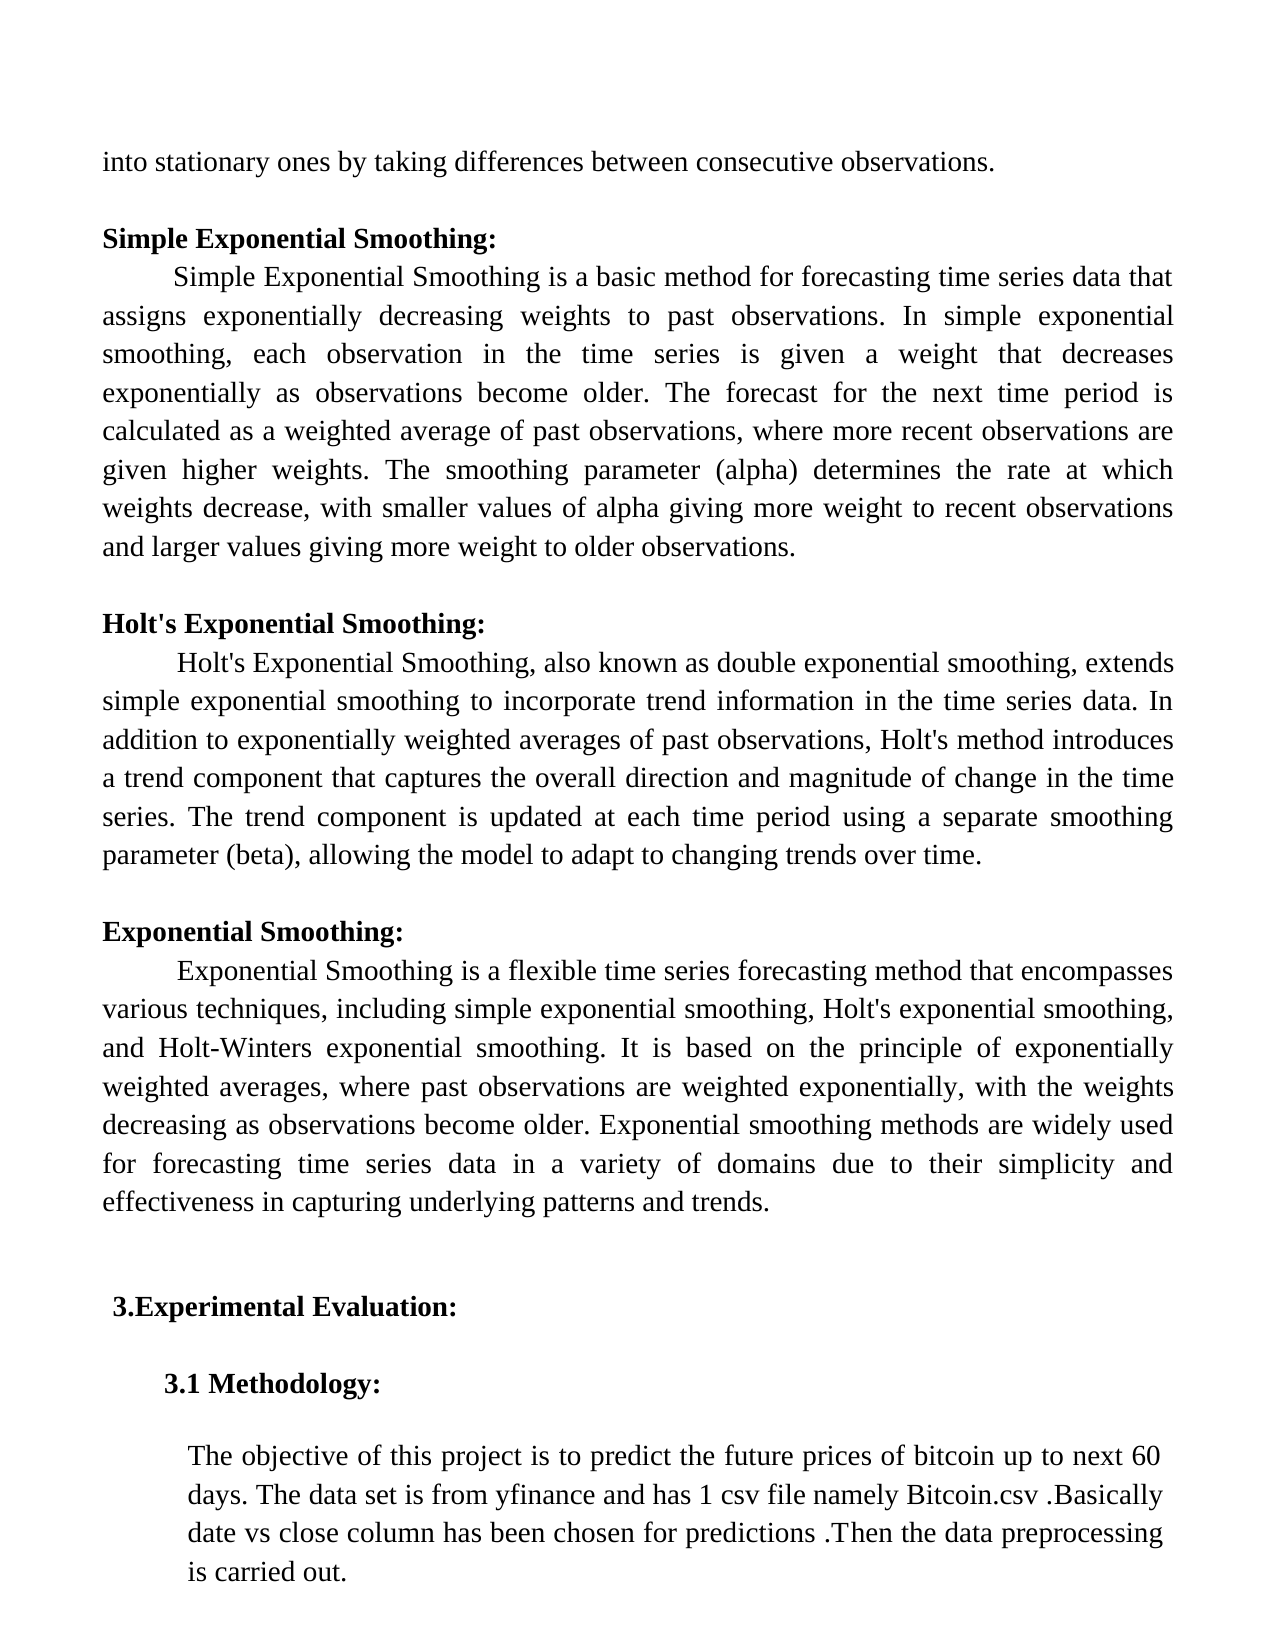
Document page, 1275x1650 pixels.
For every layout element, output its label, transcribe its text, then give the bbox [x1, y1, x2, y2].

text Holt's Exponential Smoothing: [102, 606, 1175, 640]
text Simple Exponential Smoothing is a basic method for forecasting time series data that assigns exponentially decreasing weights to past observations. In simple exponential smoothing, each observation in the time series is given a weight that decreases exponentially as observations become older. The forecast for the next time period is calculated as a weighted average of past observations, where more recent observations are given higher weights. The smoothing parameter (alpha) determines the rate at which weights decrease, with smaller values of alpha giving more weight to recent observations and larger values giving more weight to older observations. [102, 259, 1175, 563]
text Exponential Smoothing: [102, 914, 1175, 948]
text Simple Exponential Smoothing: [102, 221, 1175, 254]
text Holt's Exponential Smoothing, also known as double exponential smoothing, extends simple exponential smoothing to incorporate trend information in the time series data. In addition to exponentially weighted averages of past observations, Holt's method introduces a trend component that captures the overall direction and magnitude of change in the time series. The trend component is updated at each time period using a separate smoothing parameter (beta), allowing the model to adapt to changing trends over time. [102, 645, 1175, 871]
list Methodology: [164, 1366, 1175, 1400]
text into stationary ones by taking differences between consecutive observations. [102, 144, 1175, 177]
text The objective of this project is to predict the future prices of bitcoin up to next 60 days. The data set is from yfinance and has 1 csv file namely Bitcoin.csv .Basically date vs close column has been chosen for predictions .Then the data preprocessing is carried out. [187, 1438, 1163, 1588]
subtitle Experimental Evaluation: [112, 1289, 1175, 1323]
text Exponential Smoothing is a flexible time series forecasting method that encompasses various techniques, including simple exponential smoothing, Holt's exponential smoothing, and Holt-Winters exponential smoothing. It is based on the principle of exponentially weighted averages, where past observations are weighted exponentially, with the weights decreasing as observations become older. Exponential smoothing methods are widely used for forecasting time series data in a variety of domains due to their simplicity and effectiveness in capturing underlying patterns and trends. [102, 953, 1175, 1218]
